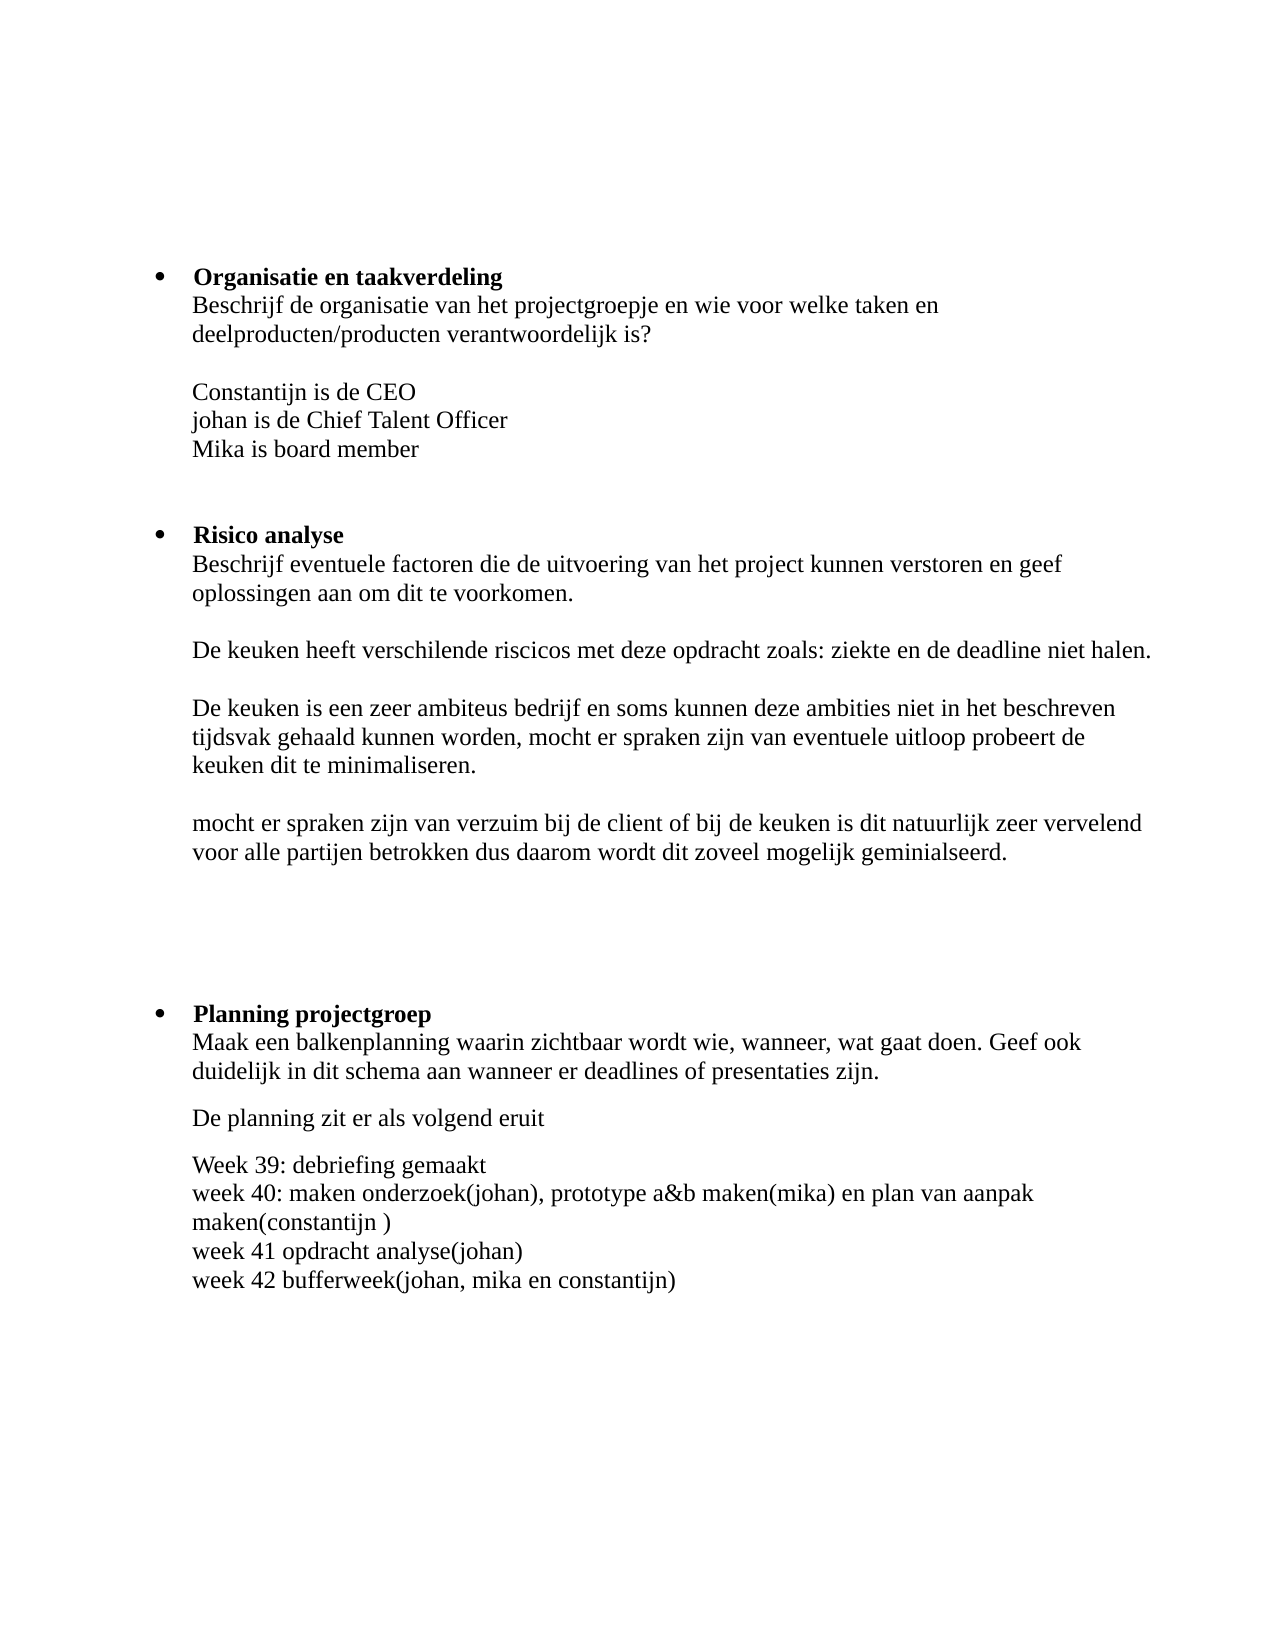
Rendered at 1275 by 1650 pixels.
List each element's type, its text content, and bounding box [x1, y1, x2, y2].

text Beschrijf de organisatie van het projectgroepje en wie voor welke taken en deelproducten/producten verantwoordelijk is? [192, 291, 1157, 348]
text Beschrijf eventuele factoren die de uitvoering van het project kunnen verstoren en geef oplossingen aan om dit te voorkomen. [192, 549, 1157, 607]
text De planning zit er als volgend eruit [192, 1103, 1157, 1132]
text De keuken is een zeer ambiteus bedrijf en soms kunnen deze ambities niet in het beschreven tijdsvak gehaald kunnen worden, mocht er spraken zijn van eventuele uitloop probeert de keuken dit te minimaliseren. [192, 693, 1157, 779]
list Risico analyse [156, 521, 1157, 549]
text Constantijn is de CEO [192, 377, 1157, 406]
text De keuken heeft verschilende riscicos met deze opdracht zoals: ziekte en de deadline niet halen. [192, 636, 1157, 664]
list Planning projectgroep [156, 999, 1157, 1027]
text mocht er spraken zijn van verzuim bij de client of bij de keuken is dit natuurlijk zeer vervelend voor alle partijen betrokken dus daarom wordt dit zoveel mogelijk geminialseerd. [118, 808, 1157, 866]
text week 40: maken onderzoek(johan), prototype a&b maken(mika) en plan van aanpak maken(constantijn ) [192, 1178, 1157, 1236]
list Organisatie en taakverdeling [156, 262, 1157, 291]
text Mika is board member [192, 434, 1157, 463]
text week 41 opdracht analyse(johan) [192, 1236, 1157, 1265]
text Maak een balkenplanning waarin zichtbaar wordt wie, wanneer, wat gaat doen. Geef ook duidelijk in dit schema aan wanneer er deadlines of presentaties zijn. [192, 1027, 1157, 1085]
text Week 39: debriefing gemaakt [192, 1150, 1157, 1178]
text week 42 bufferweek(johan, mika en constantijn) [192, 1265, 1157, 1293]
text johan is de Chief Talent Officer [192, 406, 1157, 434]
